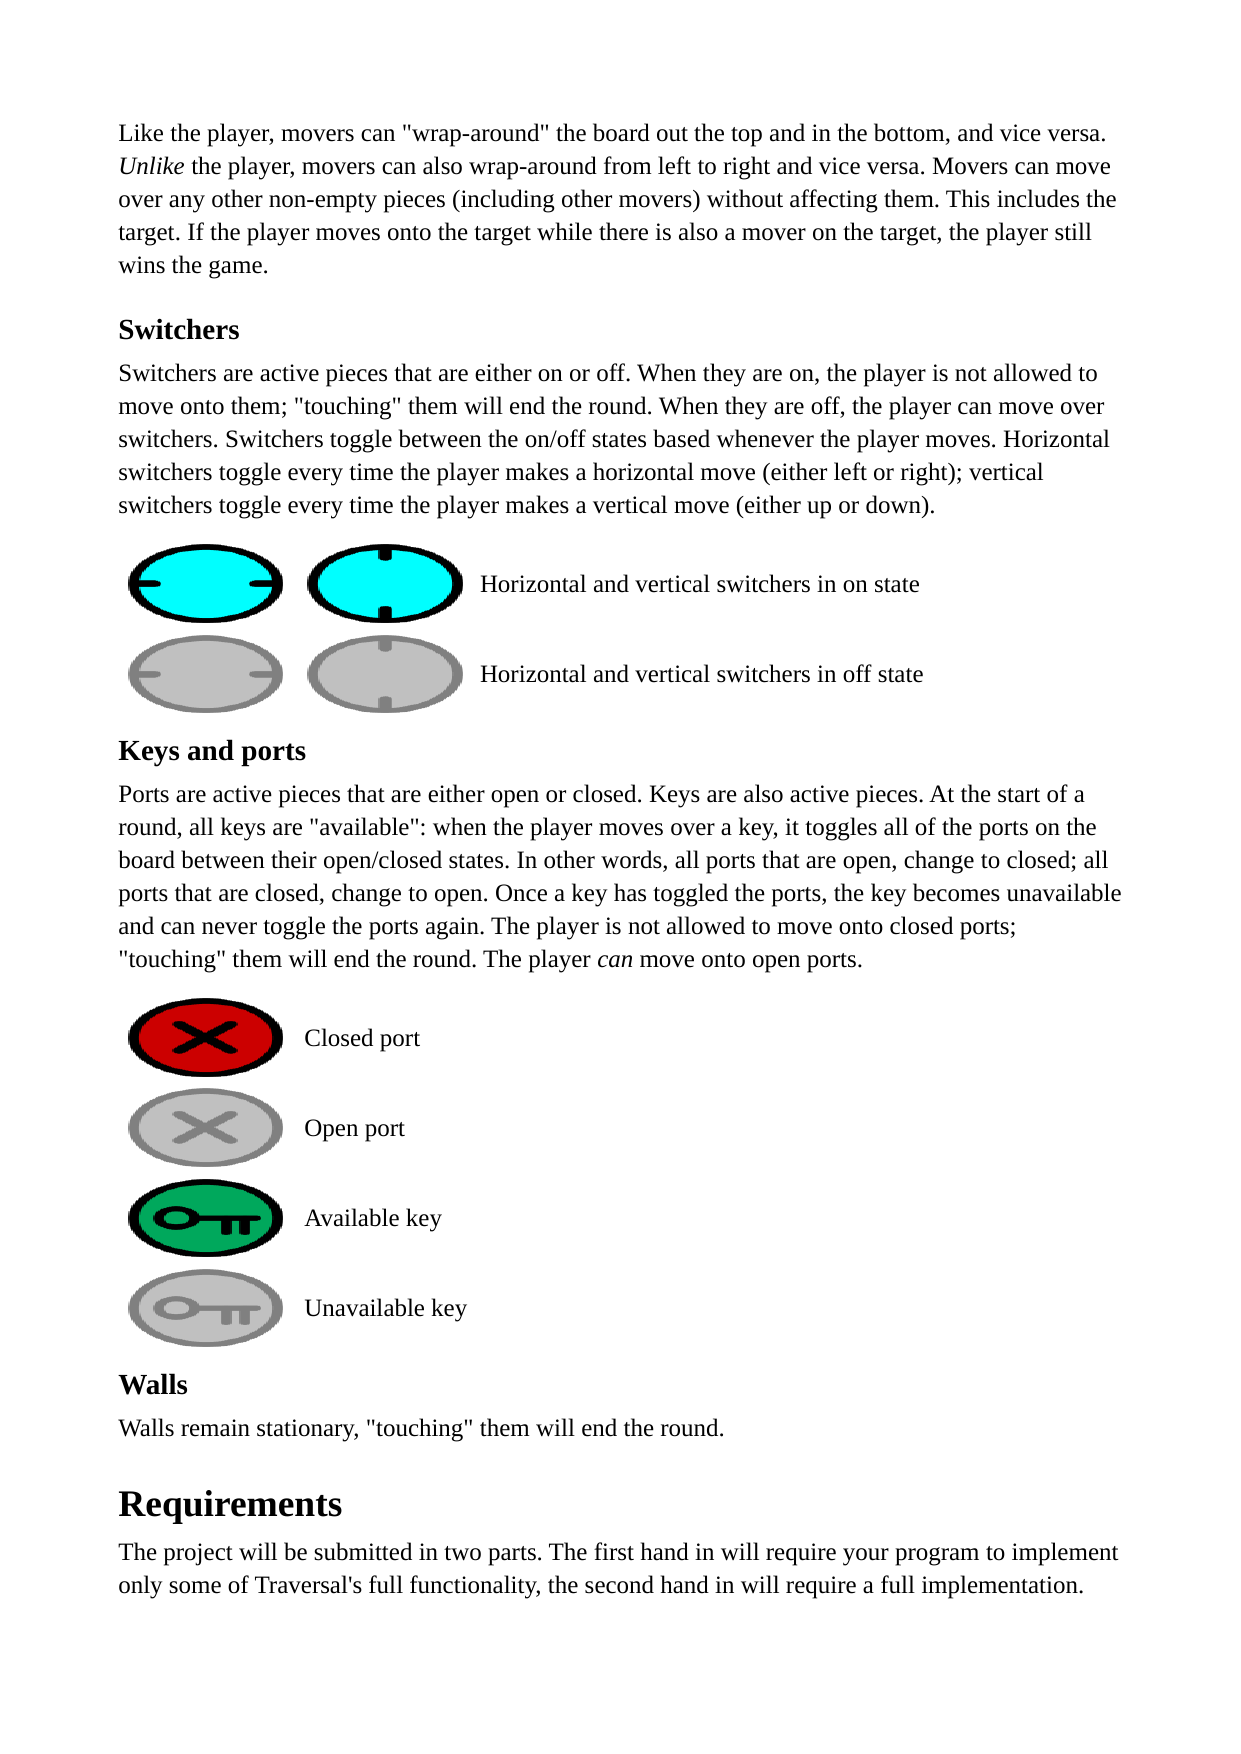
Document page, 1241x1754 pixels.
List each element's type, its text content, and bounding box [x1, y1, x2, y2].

table_cell [118, 1082, 301, 1172]
table_cell [118, 1172, 301, 1262]
table_header [298, 538, 477, 628]
text Walls remain stationary, "touching" them will end the round. [118, 1413, 1122, 1442]
subtitle Requirements [118, 1482, 1122, 1525]
table_cell [118, 628, 298, 718]
table_cell [118, 1263, 301, 1353]
table_cell [298, 628, 477, 718]
table_cell Unavailable key [301, 1263, 1122, 1353]
text Like the player, movers can "wrap-around" the board out the top and in the bottom, and vice versa. Unlike the player, movers can also wrap-around from left to right and vice versa. Movers can move over any other non-empty pieces (including other movers) without affecting them. This includes the target. If the player moves onto the target while there is also a mover on the target, the player still wins the game. [118, 118, 1122, 279]
picture [121, 1085, 290, 1170]
subtitle Switchers [118, 312, 1122, 346]
text The project will be submitted in two parts. The first hand in will require your program to implement only some of Traversal's full functionality, the second hand in will require a full implementation. [118, 1537, 1122, 1599]
table_cell Available key [301, 1172, 1122, 1262]
table_header Closed port [301, 992, 1122, 1082]
picture [121, 631, 290, 716]
table_header Horizontal and vertical switchers in on state [477, 538, 1122, 628]
subtitle Keys and ports [118, 733, 1122, 767]
picture [121, 1175, 290, 1260]
subtitle Walls [118, 1367, 1122, 1401]
picture [300, 631, 470, 716]
table_header [118, 538, 298, 628]
table_cell Horizontal and vertical switchers in off state [477, 628, 1122, 718]
picture [121, 1265, 290, 1350]
text Ports are active pieces that are either open or closed. Keys are also active pieces. At the start of a round, all keys are "available": when the player moves over a key, it toggles all of the ports on the board between their open/closed states. In other words, all ports that are open, change to closed; all ports that are closed, change to open. Once a key has toggled the ports, the key becomes unavailable and can never toggle the ports again. The player is not allowed to move onto closed ports; "touching" them will end the round. The player can move onto open ports. [118, 779, 1122, 973]
text Switchers are active pieces that are either on or off. When they are on, the player is not allowed to move onto them; "touching" them will end the round. When they are off, the player can move over switchers. Switchers toggle between the on/off states based whenever the player moves. Horizontal switchers toggle every time the player makes a horizontal move (either left or right); vertical switchers toggle every time the player makes a vertical move (either up or down). [118, 358, 1122, 519]
picture [300, 541, 470, 626]
table_cell Open port [301, 1082, 1122, 1172]
picture [121, 541, 290, 626]
picture [121, 994, 290, 1080]
table_header [118, 992, 301, 1082]
